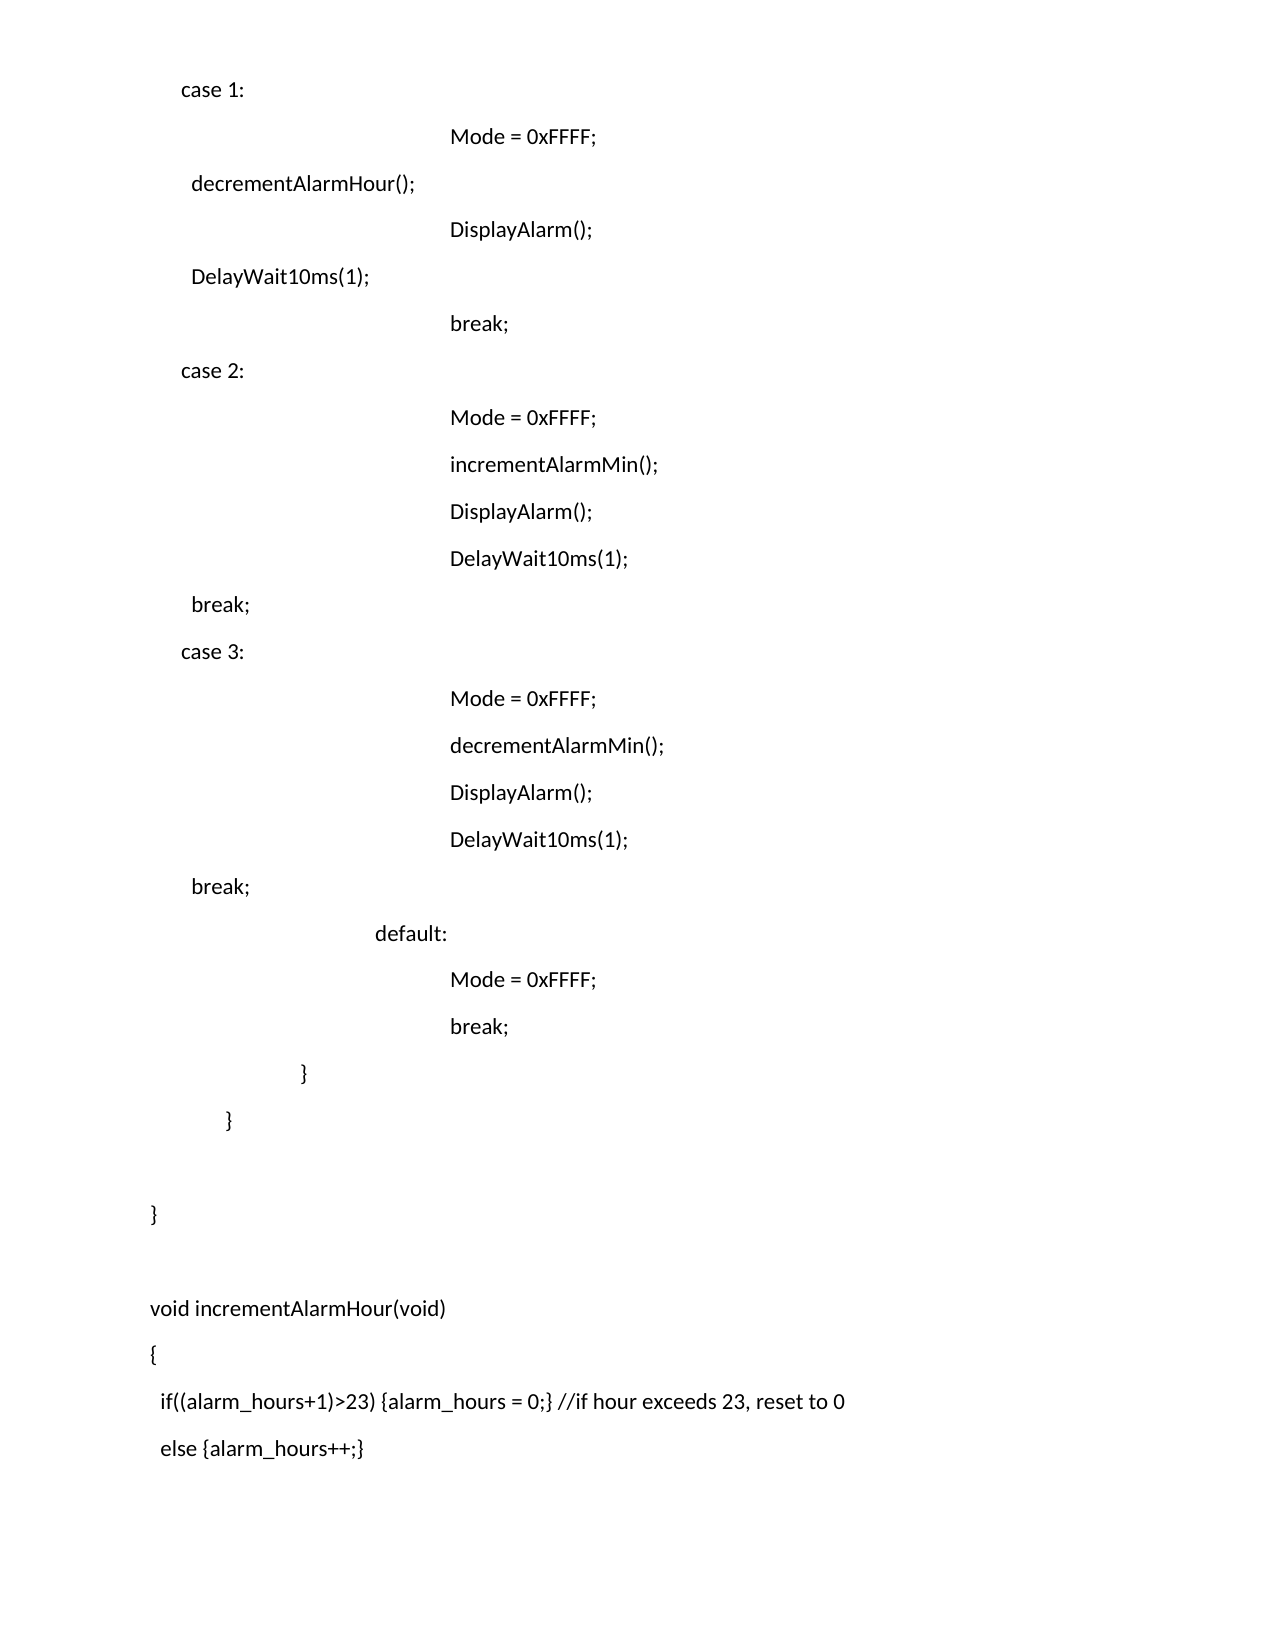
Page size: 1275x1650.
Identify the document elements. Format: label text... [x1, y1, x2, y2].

text DisplayAlarm(); [150, 778, 1125, 806]
text } [150, 1106, 1125, 1134]
text DelayWait10ms(1); [150, 262, 1125, 291]
text decrementAlarmHour(); [150, 169, 1125, 197]
text else {alarm_hours++;} [150, 1434, 1125, 1462]
text Mode = 0xFFFF; [150, 403, 1125, 431]
text } [150, 1200, 1125, 1228]
text break; [150, 309, 1125, 337]
text Mode = 0xFFFF; [150, 122, 1125, 150]
text case 2: [150, 356, 1125, 384]
text DisplayAlarm(); [150, 497, 1125, 525]
text break; [150, 1012, 1125, 1041]
text case 3: [150, 637, 1125, 666]
text Mode = 0xFFFF; [150, 966, 1125, 994]
text incrementAlarmMin(); [150, 450, 1125, 478]
text break; [150, 591, 1125, 619]
text Mode = 0xFFFF; [150, 684, 1125, 712]
text decrementAlarmMin(); [150, 731, 1125, 759]
text case 1: [150, 75, 1125, 103]
text if((alarm_hours+1)>23) {alarm_hours = 0;} //if hour exceeds 23, reset to 0 [150, 1387, 1125, 1416]
text void incrementAlarmHour(void) [150, 1294, 1125, 1322]
text } [150, 1059, 1125, 1087]
text break; [150, 872, 1125, 900]
text DisplayAlarm(); [150, 216, 1125, 244]
text { [150, 1341, 1125, 1369]
text DelayWait10ms(1); [150, 544, 1125, 572]
text DelayWait10ms(1); [150, 825, 1125, 853]
text default: [150, 919, 1125, 947]
